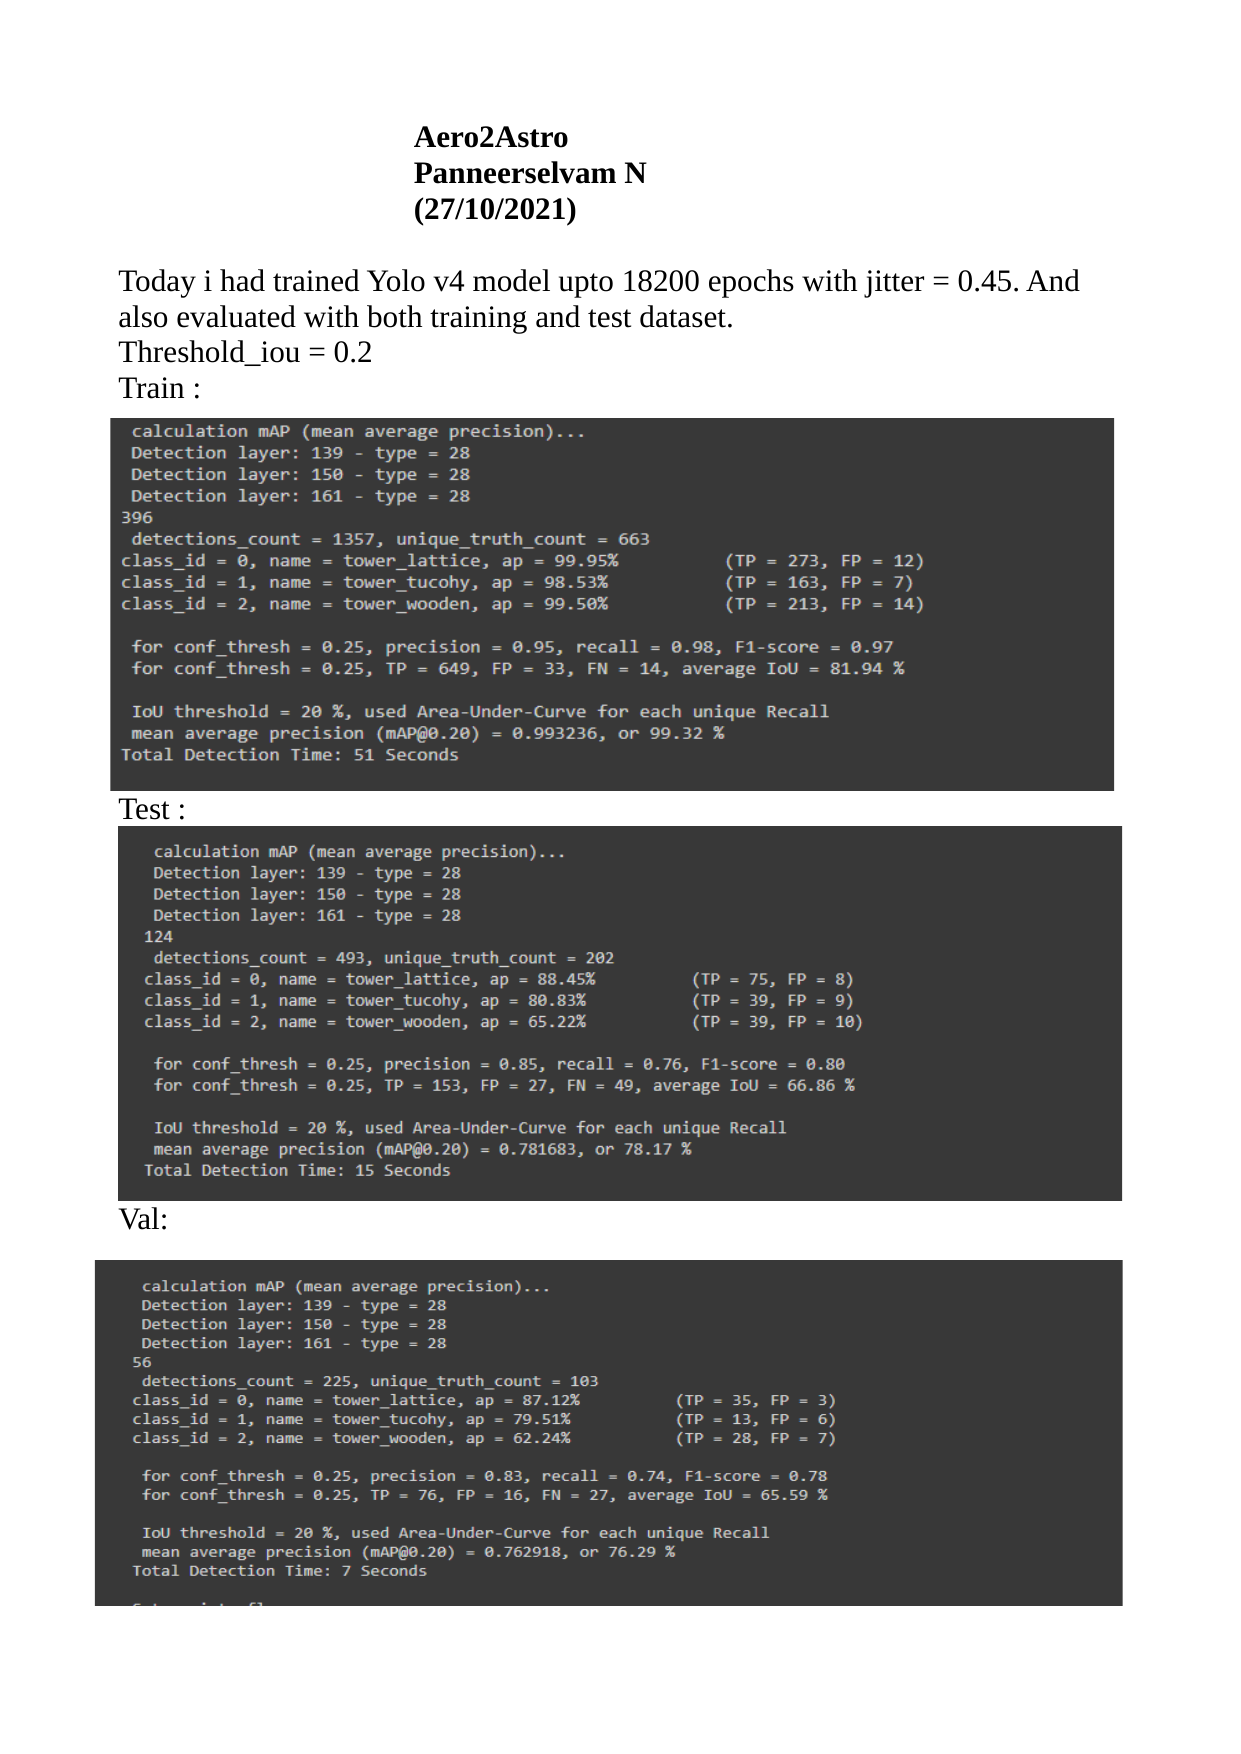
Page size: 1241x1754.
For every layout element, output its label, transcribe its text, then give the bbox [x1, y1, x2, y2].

text Aero2Astro [118, 118, 1122, 154]
text Train : [118, 370, 1122, 406]
text Test : [118, 406, 1122, 826]
picture [118, 826, 1123, 1201]
text Today i had trained Yolo v4 model upto 18200 epochs with jitter = 0.45. And also evaluated with both training and test dataset. [118, 262, 1122, 334]
text Val: [118, 1201, 1122, 1236]
picture [94, 1260, 1123, 1606]
picture [110, 418, 1115, 791]
text (27/10/2021) [118, 190, 1122, 226]
text Threshold_iou = 0.2 [118, 334, 1122, 370]
text Panneerselvam N [118, 154, 1122, 190]
